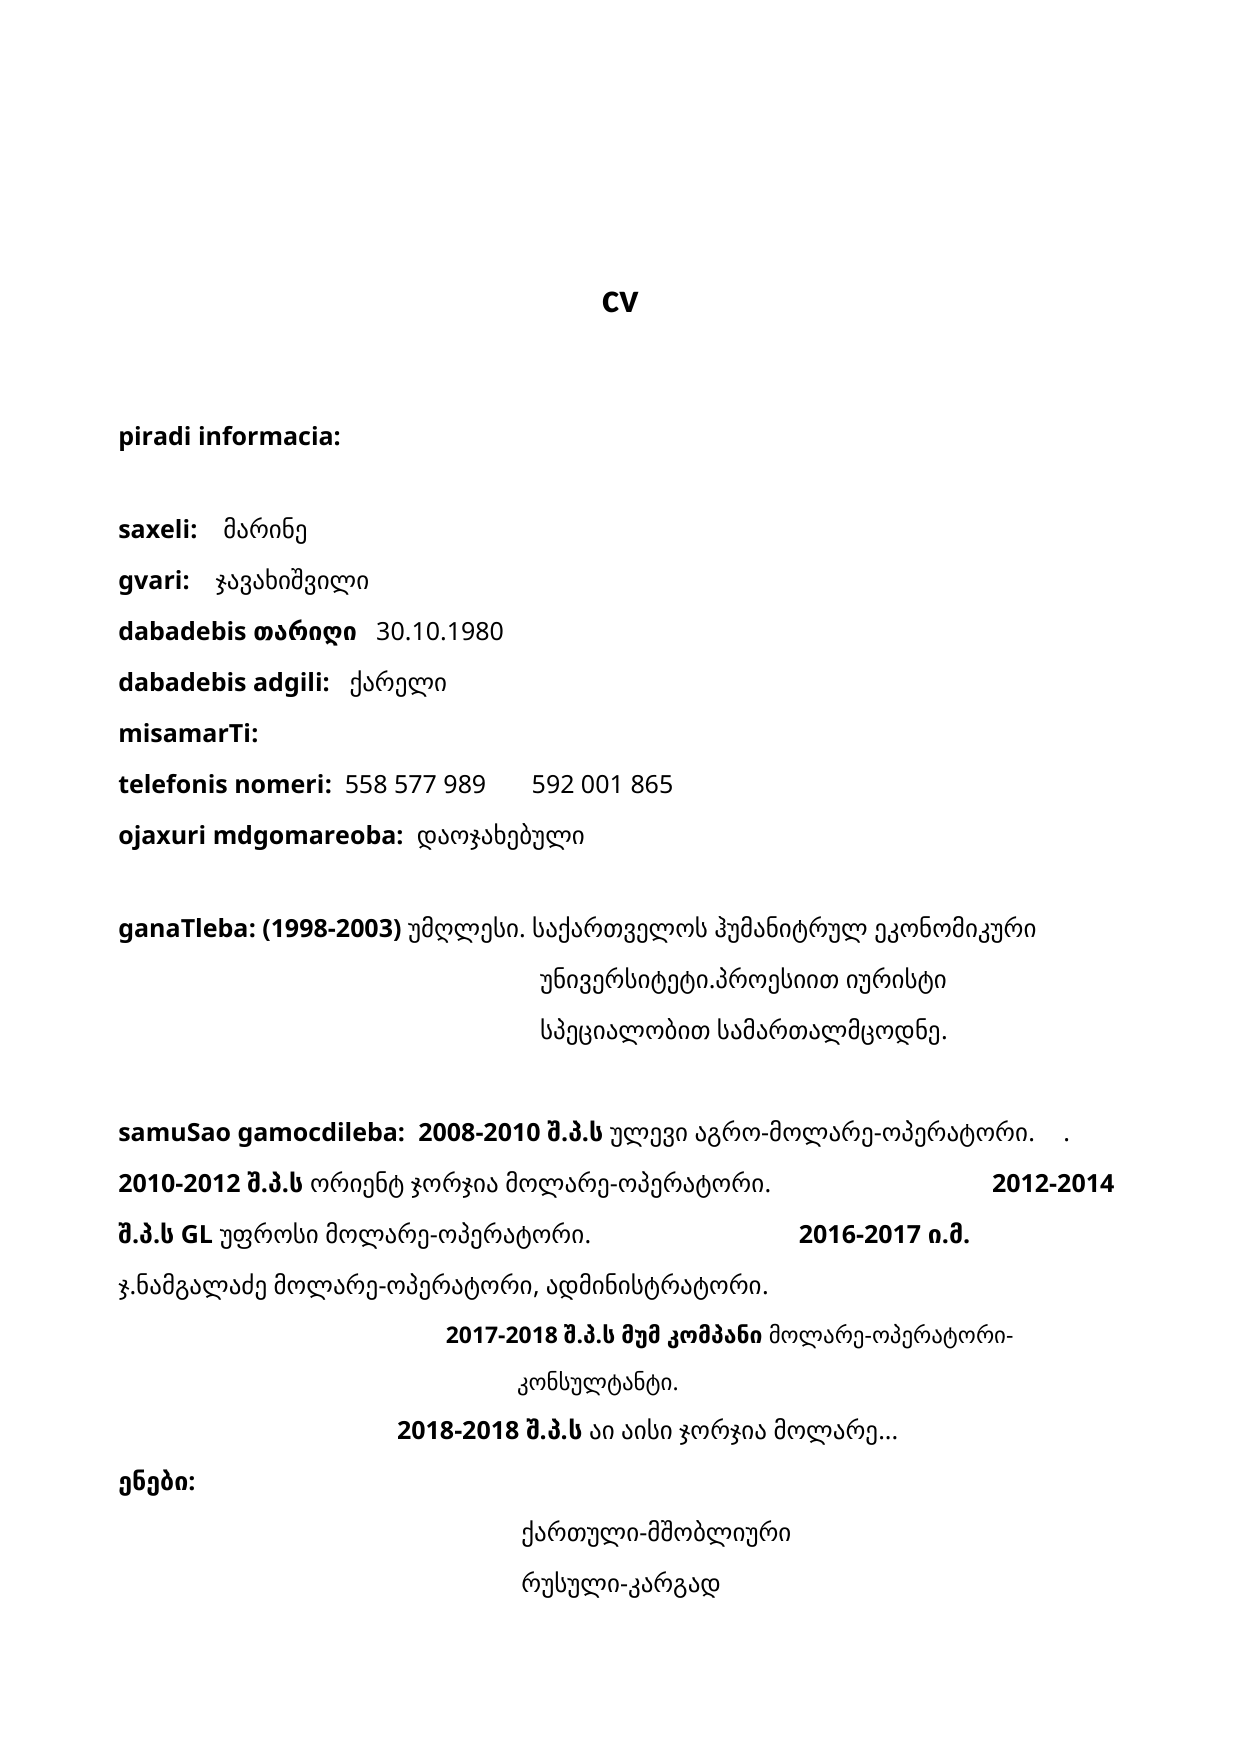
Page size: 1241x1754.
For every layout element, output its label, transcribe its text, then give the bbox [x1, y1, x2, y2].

text misamarTi: [118, 716, 1122, 750]
text cv [118, 272, 1122, 323]
text 2018-2018 შ.პ.ს აი აისი ჯორჯია მოლარე... ენები: [118, 1413, 1122, 1498]
text saxeli: მარინე [118, 511, 1122, 546]
text dabadebis თარიღი 30.10.1980 [118, 613, 1122, 648]
text რუსული-კარგად [521, 1566, 1122, 1600]
text ojaxuri mdgomareoba: დაოჯახებული [118, 818, 1122, 852]
text dabadebis adgili: ქარელი [118, 664, 1122, 699]
text gvari: ჯავახიშვილი [118, 562, 1122, 597]
text ქართული-მშობლიური [521, 1515, 1122, 1549]
text 2017-2018 შ.პ.ს მუმ კომპანი მოლარე-ოპერატორი-კონსულტანტი. [118, 1319, 1122, 1397]
text piradi informacia: [118, 418, 1122, 452]
text samuSao gamocdileba: 2008-2010 შ.პ.ს ულევი აგრო-მოლარე-ოპერატორი. . 2010-2012 შ.პ.ს ორიენტ ჯორჯია მოლარე-ოპერატორი. 2012-2014 შ.პ.ს GL უფროსი მოლარე-ოპერატორი. 2016-2017 ი.მ. ჯ.ნამგალაძე მოლარე-ოპერატორი, ადმინისტრატორი. [118, 1115, 1122, 1302]
text ganaTleba: (1998-2003) უმღლესი. საქართველოს ჰუმანიტრულ ეკონომიკური უნივერსიტეტი.პროესიით იურისტი სპეციალობით სამართალმცოდნე. [118, 911, 1122, 1047]
text telefonis nomeri: 558 577 989 592 001 865 [118, 767, 1122, 801]
